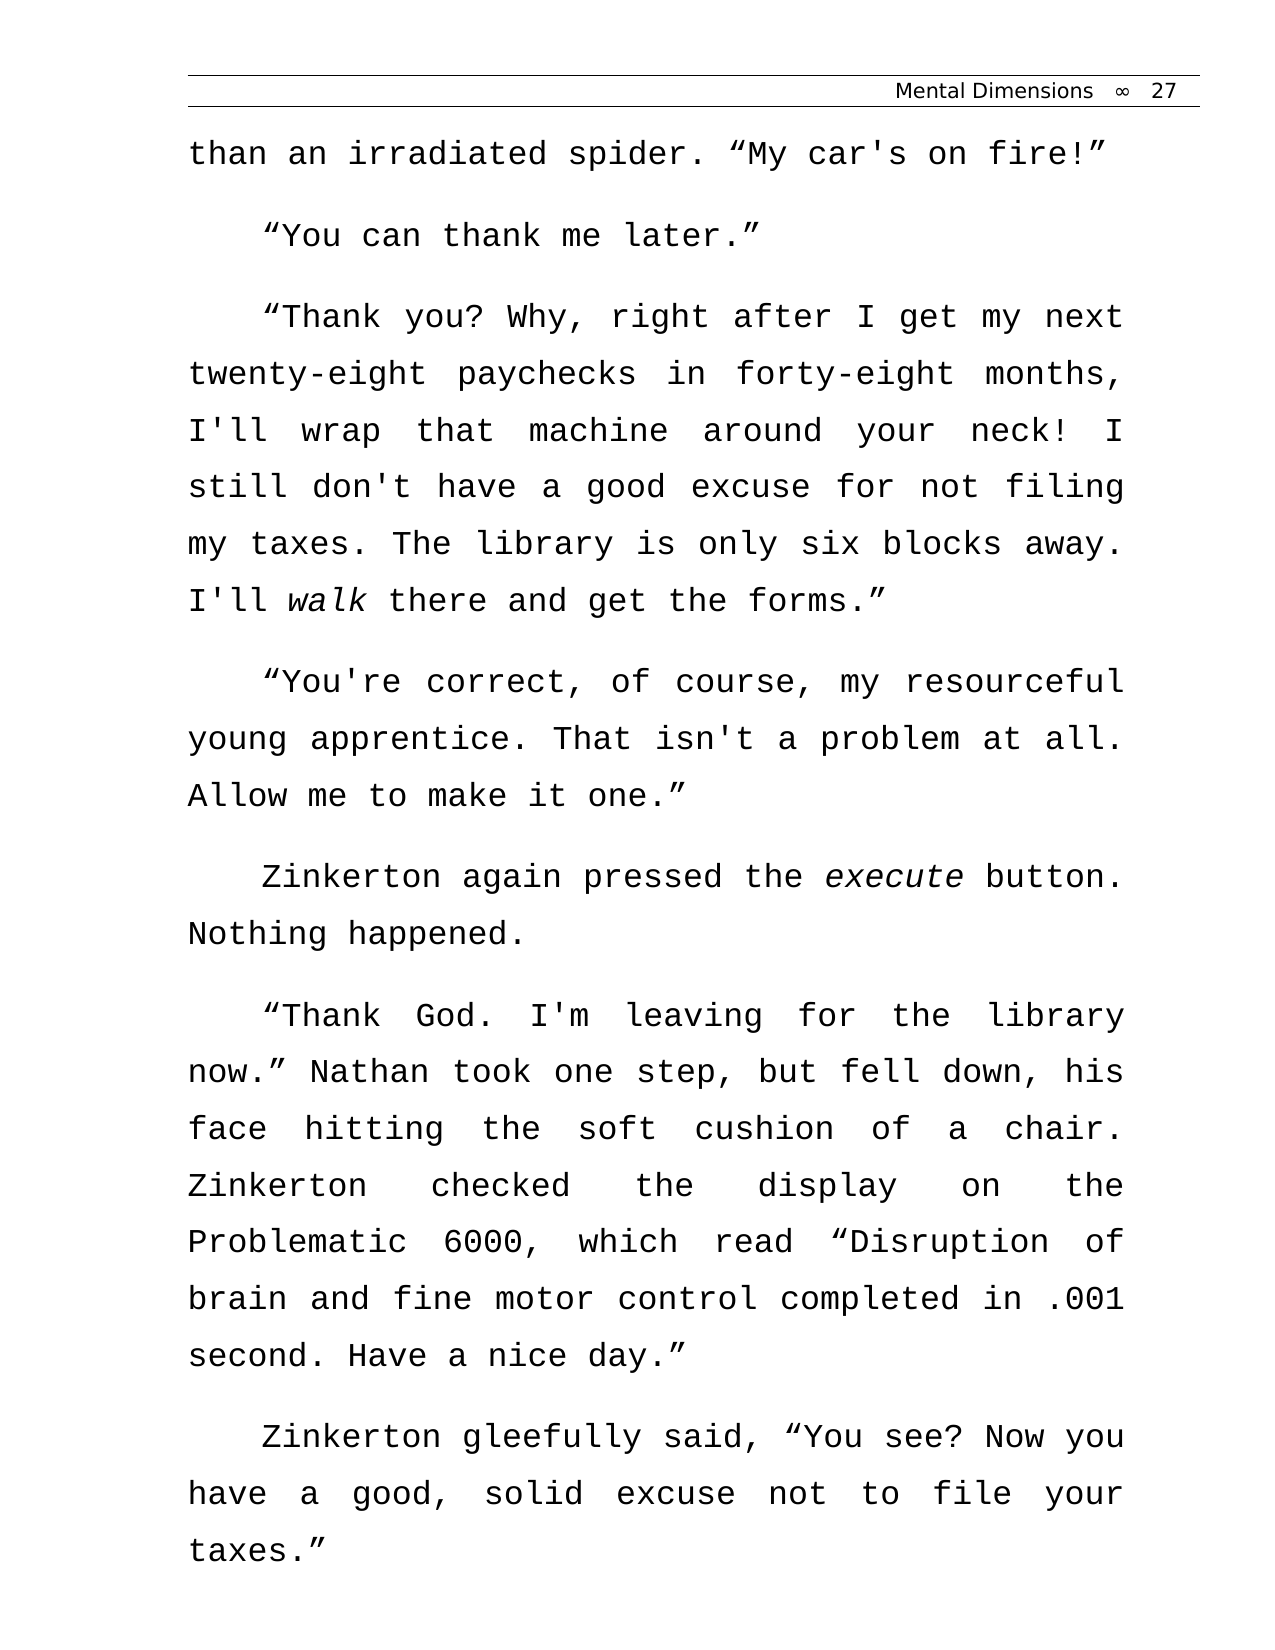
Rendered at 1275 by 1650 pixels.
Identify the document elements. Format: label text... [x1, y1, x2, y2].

text than an irradiated spider. “My car's on fire!” [187, 137, 1125, 174]
text “You're correct, of course, my resourceful young apprentice. That isn't a problem at all. Allow me to make it one.” [187, 665, 1125, 816]
text Zinkerton gleefully said, “You see? Now you have a good, solid excuse not to file your taxes.” [187, 1420, 1125, 1571]
text “You can thank me later.” [187, 218, 1125, 256]
text “Thank God. I'm leaving for the library now.” Nathan took one step, but fell down, his face hitting the soft cushion of a chair. Zinkerton checked the display on the Problematic 6000, which read “Disruption of brain and fine motor control completed in .001 second. Have a nice day.” [187, 998, 1125, 1376]
text “Thank you? Why, right after I get my next twenty-eight paychecks in forty-eight months, I'll wrap that machine around your neck! I still don't have a good excuse for not filing my taxes. The library is only six blocks away. I'll walk there and get the forms.” [187, 300, 1125, 621]
text Zinkerton again pressed the execute button. Nothing happened. [187, 860, 1125, 954]
